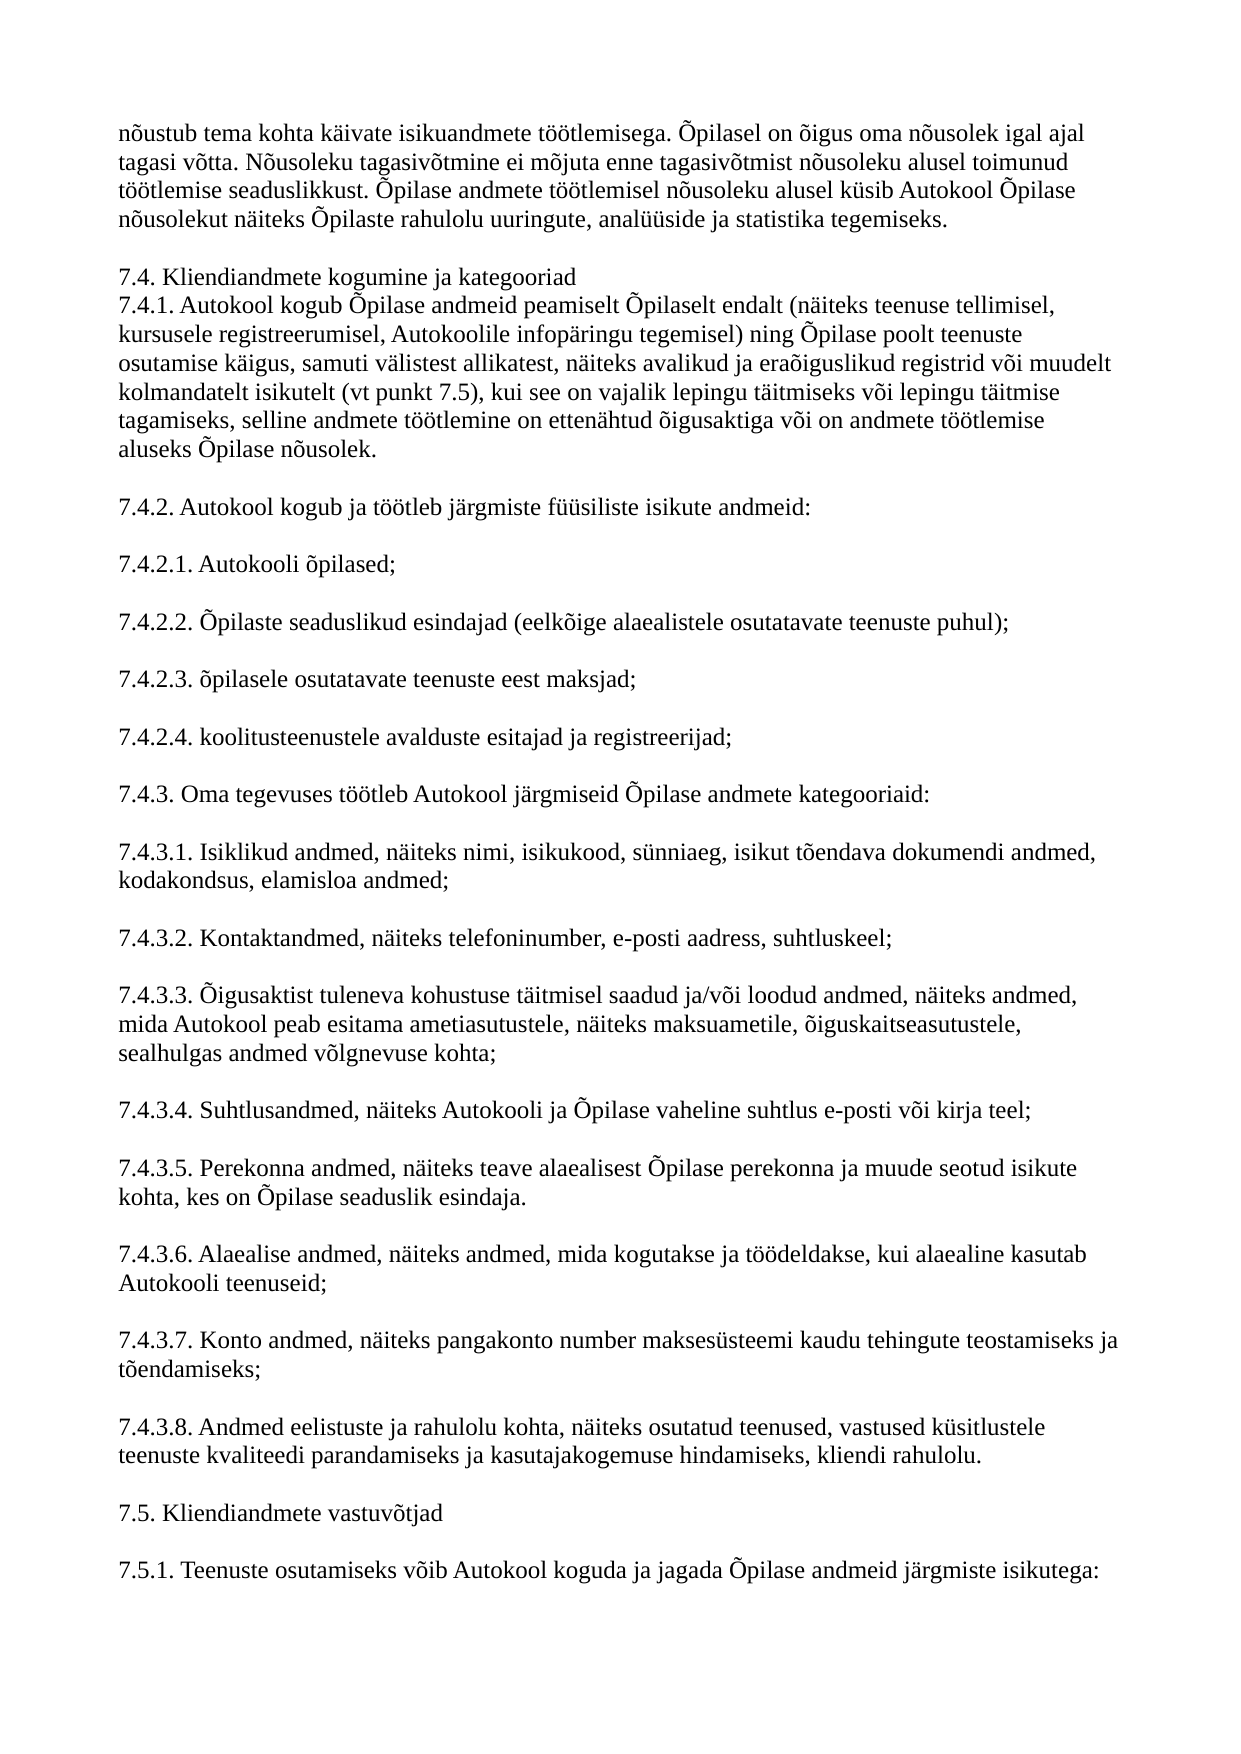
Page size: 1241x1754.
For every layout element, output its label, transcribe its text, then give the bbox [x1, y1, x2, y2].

text 7.4.2.3. õpilasele osutatavate teenuste eest maksjad; [118, 664, 1122, 693]
text Autokooli teenuseid; [118, 1268, 1122, 1297]
text tõendamiseks; [118, 1354, 1122, 1383]
text 7.4.2.1. Autokooli õpilased; [118, 549, 1122, 578]
text nõusolekut näiteks Õpilaste rahulolu uuringute, analüüside ja statistika tegemiseks. [118, 204, 1122, 233]
text 7.4.3. Oma tegevuses töötleb Autokool järgmiseid Õpilase andmete kategooriaid: [118, 779, 1122, 808]
text 7.4.3.3. Õigusaktist tuleneva kohustuse täitmisel saadud ja/või loodud andmed, näiteks andmed, mida Autokool peab esitama ametiasutustele, näiteks maksuametile, õiguskaitseasutustele, sealhulgas andmed võlgnevuse kohta; [118, 981, 1122, 1067]
text tagasi võtta. Nõusoleku tagasivõtmine ei mõjuta enne tagasivõtmist nõusoleku alusel toimunud [118, 147, 1122, 176]
text 7.4.3.8. Andmed eelistuste ja rahulolu kohta, näiteks osutatud teenused, vastused küsitlustele teenuste kvaliteedi parandamiseks ja kasutajakogemuse hindamiseks, kliendi rahulolu. [118, 1412, 1122, 1469]
text 7.4.3.1. Isiklikud andmed, näiteks nimi, isikukood, sünniaeg, isikut tõendava dokumendi andmed, [118, 837, 1122, 866]
text 7.4.1. Autokool kogub Õpilase andmeid peamiselt Õpilaselt endalt (näiteks teenuse tellimisel, kursusele registreerumisel, Autokoolile infopäringu tegemisel) ning Õpilase poolt teenuste osutamise käigus, samuti välistest allikatest, näiteks avalikud ja eraõiguslikud registrid või muudelt kolmandatelt isikutelt (vt punkt 7.5), kui see on vajalik lepingu täitmiseks või lepingu täitmise tagamiseks, selline andmete töötlemine on ettenähtud õigusaktiga või on andmete töötlemise aluseks Õpilase nõusolek. [118, 291, 1122, 463]
text 7.5.1. Teenuste osutamiseks võib Autokool koguda ja jagada Õpilase andmeid järgmiste isikutega: [118, 1556, 1122, 1584]
text 7.4.2.2. Õpilaste seaduslikud esindajad (eelkõige alaealistele osutatavate teenuste puhul); [118, 607, 1122, 636]
text töötlemise seaduslikkust. Õpilase andmete töötlemisel nõusoleku alusel küsib Autokool Õpilase [118, 176, 1122, 204]
text 7.4. Kliendiandmete kogumine ja kategooriad [118, 262, 1122, 291]
text 7.5. Kliendiandmete vastuvõtjad [118, 1498, 1122, 1527]
text 7.4.3.4. Suhtlusandmed, näiteks Autokooli ja Õpilase vaheline suhtlus e-posti või kirja teel; [118, 1096, 1122, 1124]
text 7.4.3.5. Perekonna andmed, näiteks teave alaealisest Õpilase perekonna ja muude seotud isikute kohta, kes on Õpilase seaduslik esindaja. [118, 1153, 1122, 1211]
text kodakondsus, elamisloa andmed; [118, 866, 1122, 894]
text 7.4.3.7. Konto andmed, näiteks pangakonto number maksesüsteemi kaudu tehingute teostamiseks ja [118, 1326, 1122, 1354]
text 7.4.3.2. Kontaktandmed, näiteks telefoninumber, e-posti aadress, suhtluskeel; [118, 923, 1122, 952]
text 7.4.2.4. koolitusteenustele avalduste esitajad ja registreerijad; [118, 722, 1122, 751]
text nõustub tema kohta käivate isikuandmete töötlemisega. Õpilasel on õigus oma nõusolek igal ajal [118, 118, 1122, 147]
text 7.4.3.6. Alaealise andmed, näiteks andmed, mida kogutakse ja töödeldakse, kui alaealine kasutab [118, 1239, 1122, 1268]
text 7.4.2. Autokool kogub ja töötleb järgmiste füüsiliste isikute andmeid: [118, 492, 1122, 521]
